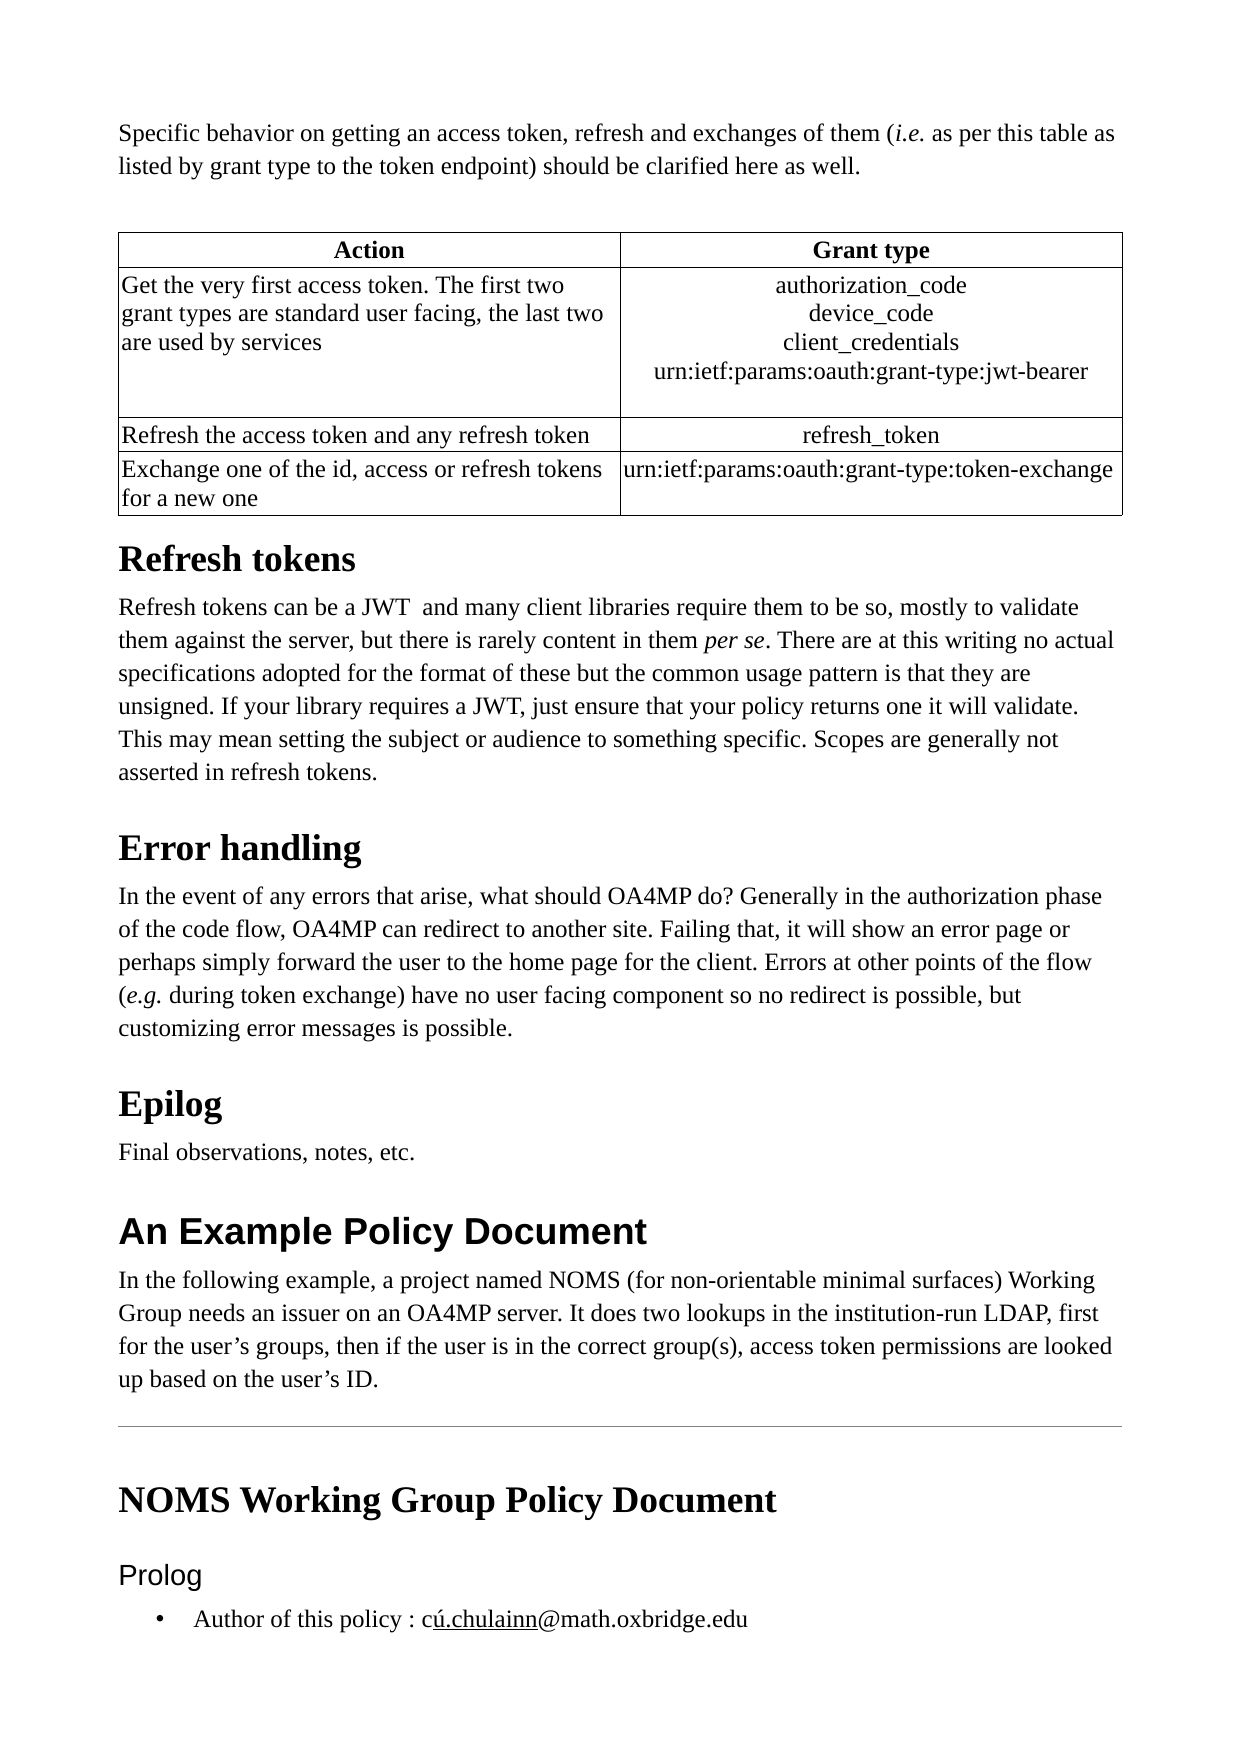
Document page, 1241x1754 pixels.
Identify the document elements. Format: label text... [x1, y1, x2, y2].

table_cell refresh_token [621, 418, 1122, 451]
table_cell urn:ietf:params:oauth:grant-type:token-exchange [621, 452, 1122, 515]
subtitle Error handling [118, 825, 1122, 868]
table_cell authorization_code device_code client_credentials urn:ietf:params:oauth:grant-type:jwt-bearer [621, 268, 1122, 417]
subtitle Refresh tokens [118, 536, 1122, 579]
subtitle Prolog [118, 1558, 1122, 1591]
subtitle NOMS Working Group Policy Document [118, 1477, 1122, 1520]
text In the event of any errors that arise, what should OA4MP do? Generally in the authorization phase of the code flow, OA4MP can redirect to another site. Failing that, it will show an error page or perhaps simply forward the user to the home page for the client. Errors at other points of the flow (e.g. during token exchange) have no user facing component so no redirect is possible, but customizing error messages is possible. [118, 881, 1122, 1042]
table_header Action [119, 233, 620, 267]
table_cell Refresh the access token and any refresh token [119, 418, 620, 451]
text Specific behavior on getting an access token, refresh and exchanges of them (i.e. as per this table as listed by grant type to the token endpoint) should be clarified here as well. [118, 118, 1122, 213]
text In the following example, a project named NOMS (for non-orientable minimal surfaces) Working Group needs an issuer on an OA4MP server. It does two lookups in the institution-run LDAP, first for the user’s groups, then if the user is in the correct group(s), access token permissions are looked up based on the user’s ID. [118, 1265, 1122, 1393]
subtitle Epilog [118, 1081, 1122, 1124]
table_cell Get the very first access token. The first two grant types are standard user facing, the last two are used by services [119, 268, 620, 417]
table_cell Exchange one of the id, access or refresh tokens for a new one [119, 452, 620, 515]
list Author of this policy : cú.chulainn@math.oxbridge.edu [156, 1604, 1122, 1632]
text Final observations, notes, etc. [118, 1137, 1122, 1166]
subtitle An Example Policy Document [118, 1209, 1122, 1253]
text Refresh tokens can be a JWT and many client libraries require them to be so, mostly to validate them against the server, but there is rarely content in them per se. There are at this writing no actual specifications adopted for the format of these but the common usage pattern is that they are unsigned. If your library requires a JWT, just ensure that your policy returns one it will validate. This may mean setting the subject or audience to something specific. Scopes are generally not asserted in refresh tokens. [118, 592, 1122, 786]
table_header Grant type [621, 233, 1122, 267]
